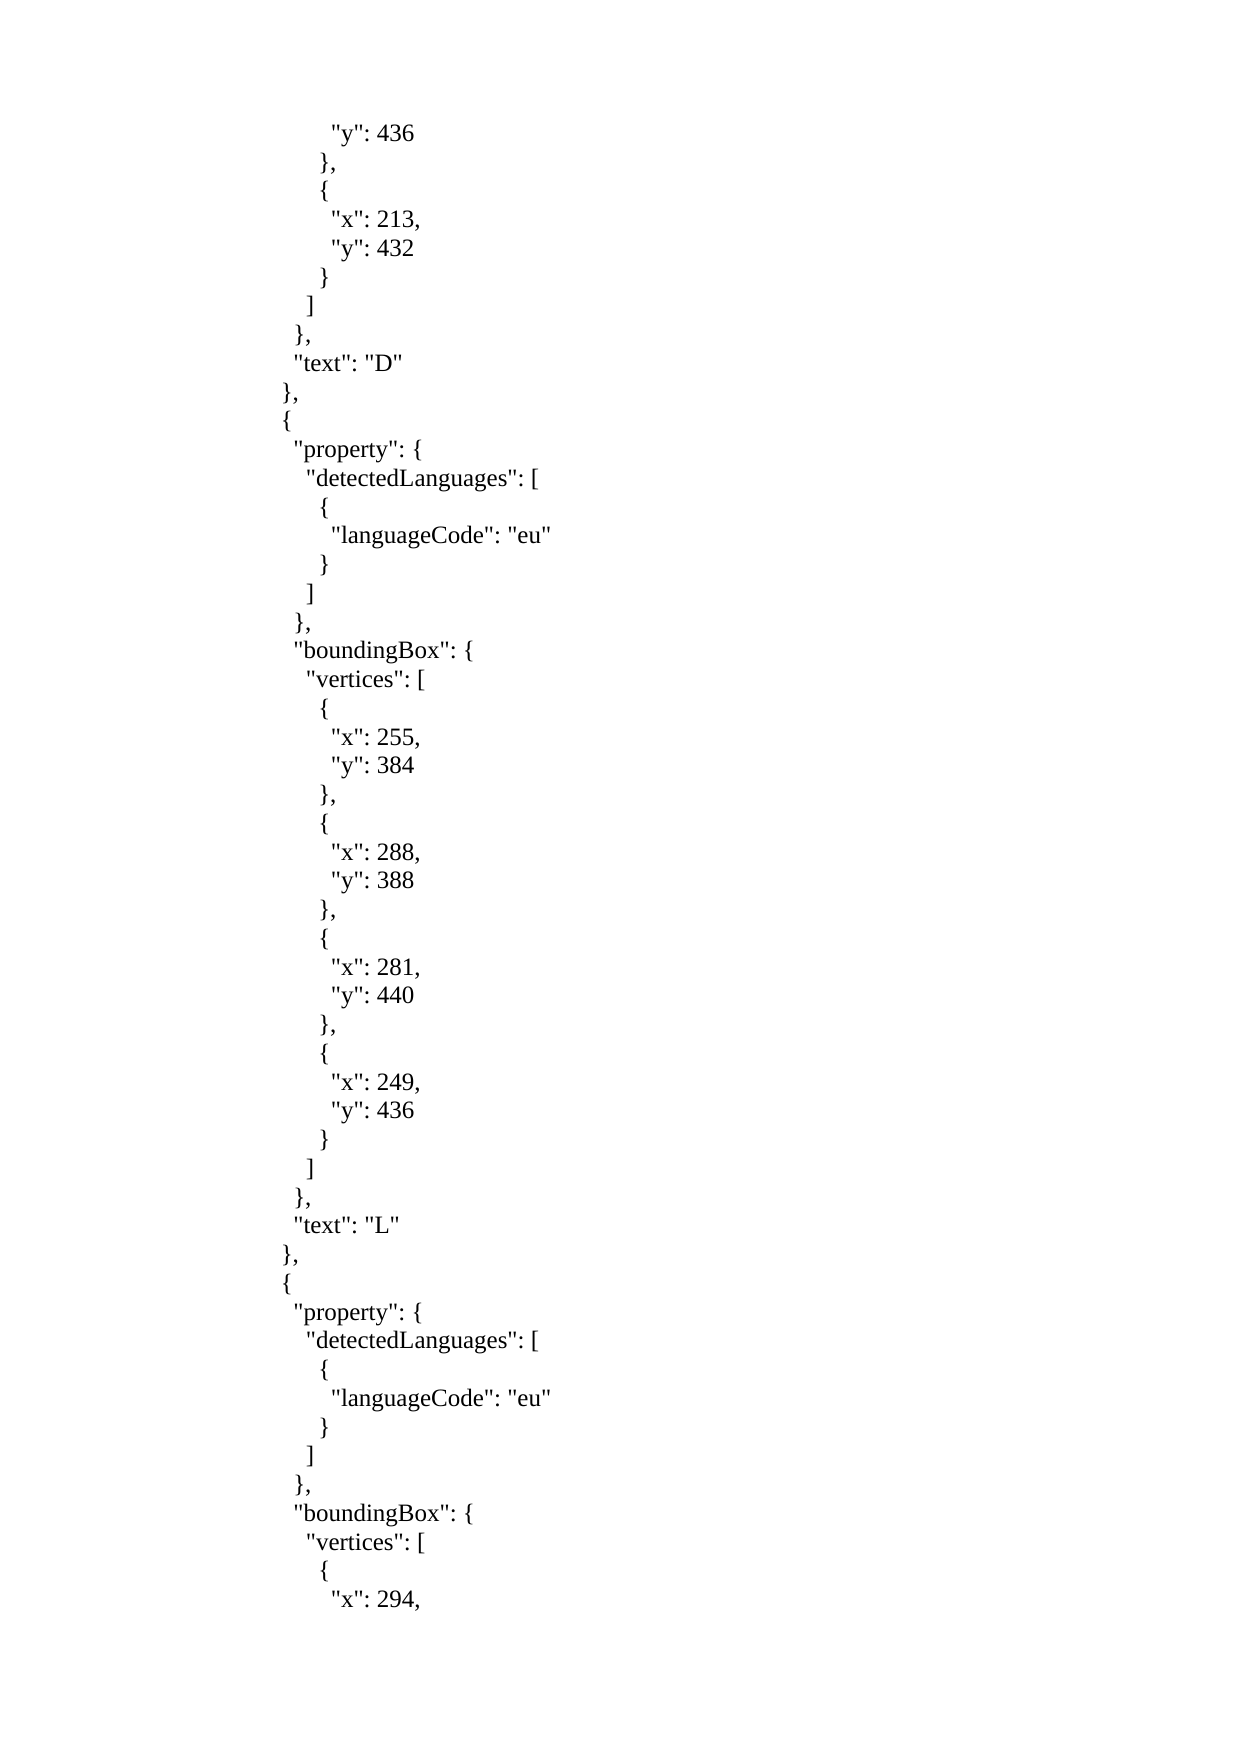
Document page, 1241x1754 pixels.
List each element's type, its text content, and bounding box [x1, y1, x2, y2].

text "x": 213, [118, 204, 1122, 233]
text ] [118, 1153, 1122, 1182]
text } [118, 1124, 1122, 1153]
text "text": "L" [118, 1211, 1122, 1239]
text } [118, 1412, 1122, 1441]
text "x": 294, [118, 1584, 1122, 1613]
text "detectedLanguages": [ [118, 463, 1122, 492]
text "x": 281, [118, 952, 1122, 981]
text } [118, 262, 1122, 291]
text }, [118, 894, 1122, 923]
text "y": 436 [118, 1096, 1122, 1124]
text } [118, 549, 1122, 578]
text }, [118, 1239, 1122, 1268]
text }, [118, 1182, 1122, 1211]
text { [118, 1354, 1122, 1383]
text "boundingBox": { [118, 636, 1122, 664]
text }, [118, 377, 1122, 406]
text { [118, 1268, 1122, 1297]
text }, [118, 147, 1122, 176]
text "languageCode": "eu" [118, 521, 1122, 549]
text "y": 436 [118, 118, 1122, 147]
text }, [118, 1009, 1122, 1038]
text "y": 384 [118, 751, 1122, 779]
text { [118, 406, 1122, 434]
text "x": 249, [118, 1067, 1122, 1096]
text "languageCode": "eu" [118, 1383, 1122, 1412]
text { [118, 1556, 1122, 1584]
text }, [118, 779, 1122, 808]
text { [118, 492, 1122, 521]
text "x": 288, [118, 837, 1122, 866]
text ] [118, 291, 1122, 319]
text "detectedLanguages": [ [118, 1326, 1122, 1354]
text }, [118, 1469, 1122, 1498]
text "property": { [118, 434, 1122, 463]
text "y": 388 [118, 866, 1122, 894]
text { [118, 923, 1122, 952]
text { [118, 693, 1122, 722]
text "vertices": [ [118, 1527, 1122, 1556]
text }, [118, 607, 1122, 636]
text "y": 440 [118, 981, 1122, 1009]
text "y": 432 [118, 233, 1122, 262]
text "property": { [118, 1297, 1122, 1326]
text ] [118, 1441, 1122, 1469]
text { [118, 808, 1122, 837]
text "x": 255, [118, 722, 1122, 751]
text { [118, 176, 1122, 204]
text }, [118, 319, 1122, 348]
text "vertices": [ [118, 664, 1122, 693]
text "boundingBox": { [118, 1498, 1122, 1527]
text ] [118, 578, 1122, 607]
text { [118, 1038, 1122, 1067]
text "text": "D" [118, 348, 1122, 377]
